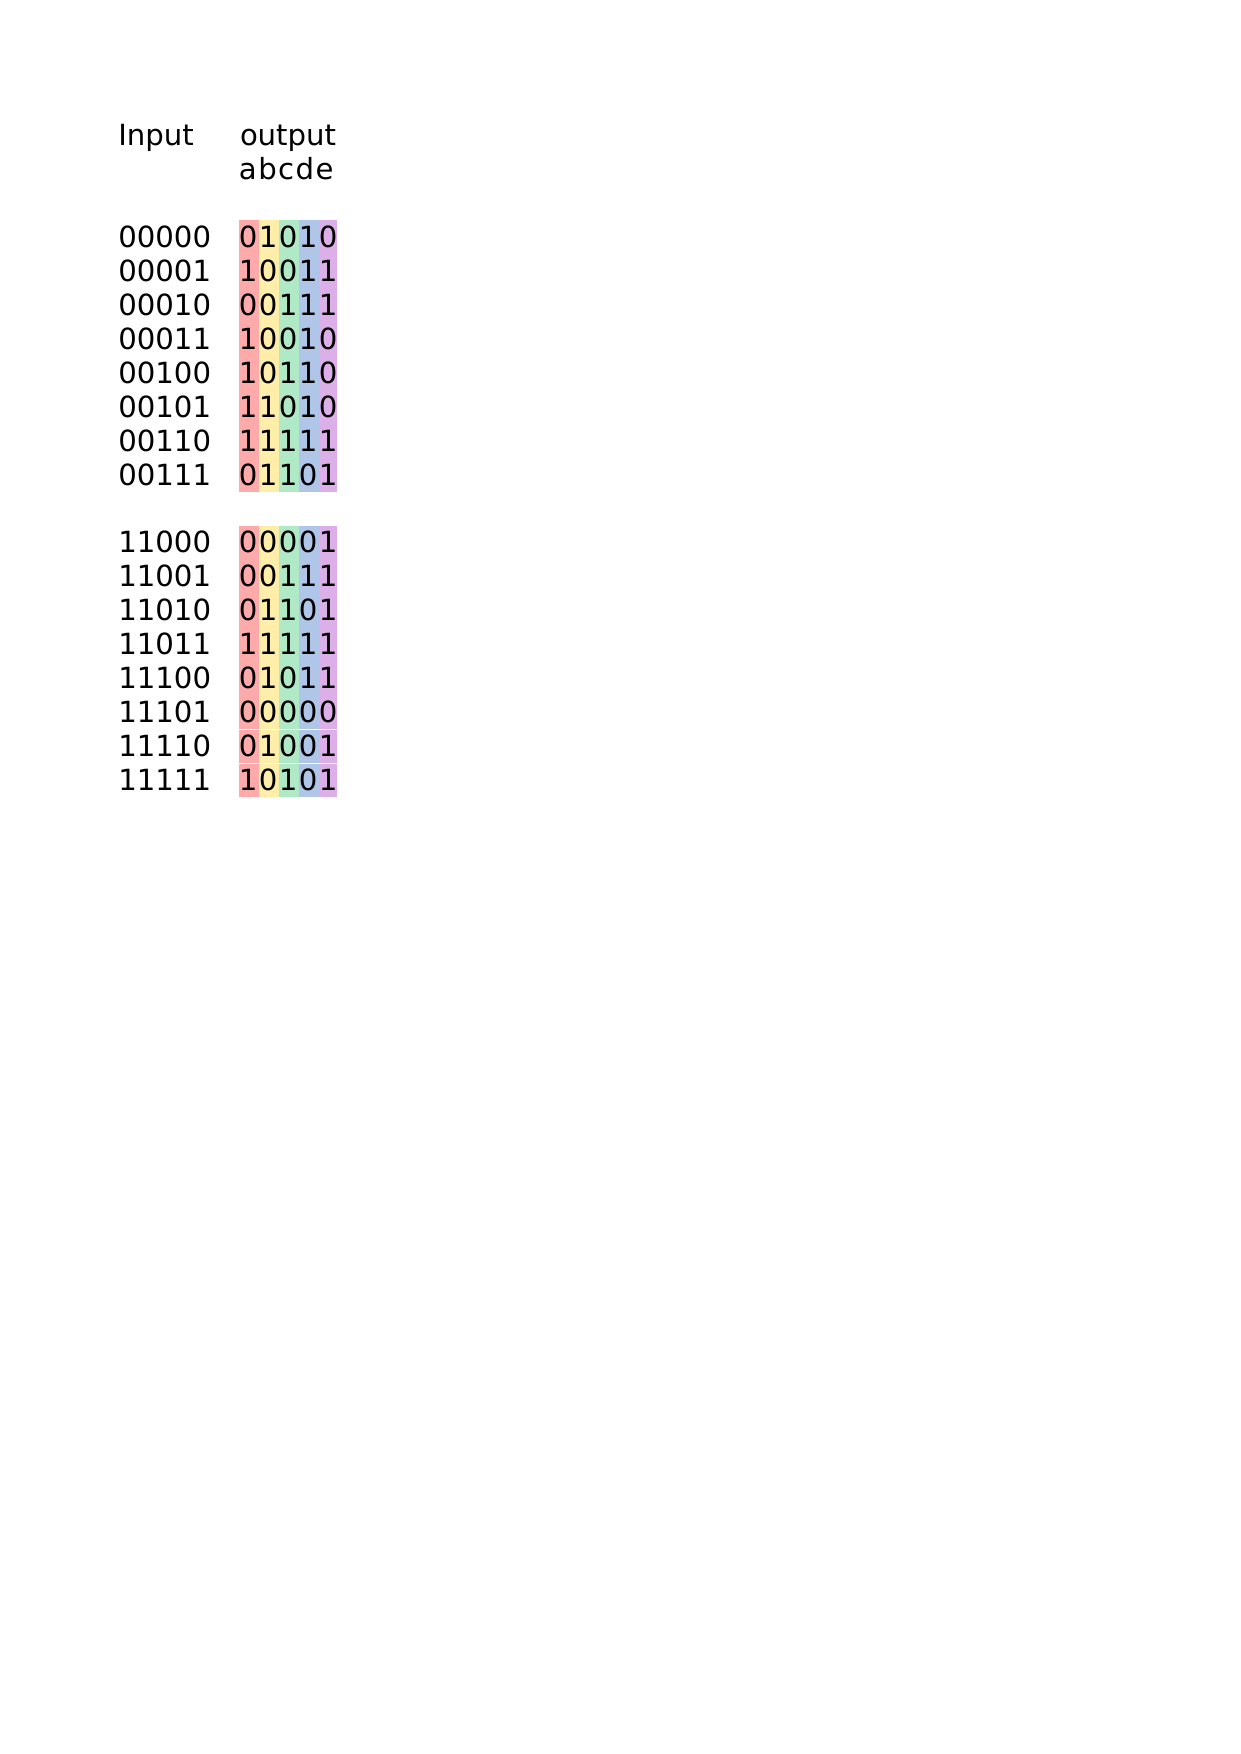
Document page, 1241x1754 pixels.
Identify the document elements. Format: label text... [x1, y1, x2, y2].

text 11001 00111 [118, 560, 1122, 594]
text Input output [118, 118, 1122, 152]
text 00101 11010 [118, 390, 1122, 424]
text 11111 10101 [118, 763, 1122, 797]
text 00010 00111 [118, 288, 1122, 322]
text 11010 01101 [118, 594, 1122, 628]
text 11101 00000 [118, 696, 1122, 729]
text 00100 10110 [118, 356, 1122, 390]
text 00001 10011 [118, 254, 1122, 288]
text 11011 11111 [118, 628, 1122, 662]
text 00011 10010 [118, 322, 1122, 356]
text 00110 11111 [118, 424, 1122, 458]
text 11100 01011 [118, 662, 1122, 696]
text 11000 00001 [118, 526, 1122, 560]
text abcde [118, 152, 1122, 186]
text 00111 01101 [118, 458, 1122, 492]
text 00000 01010 [118, 220, 1122, 254]
text 11110 01001 [118, 729, 1122, 763]
